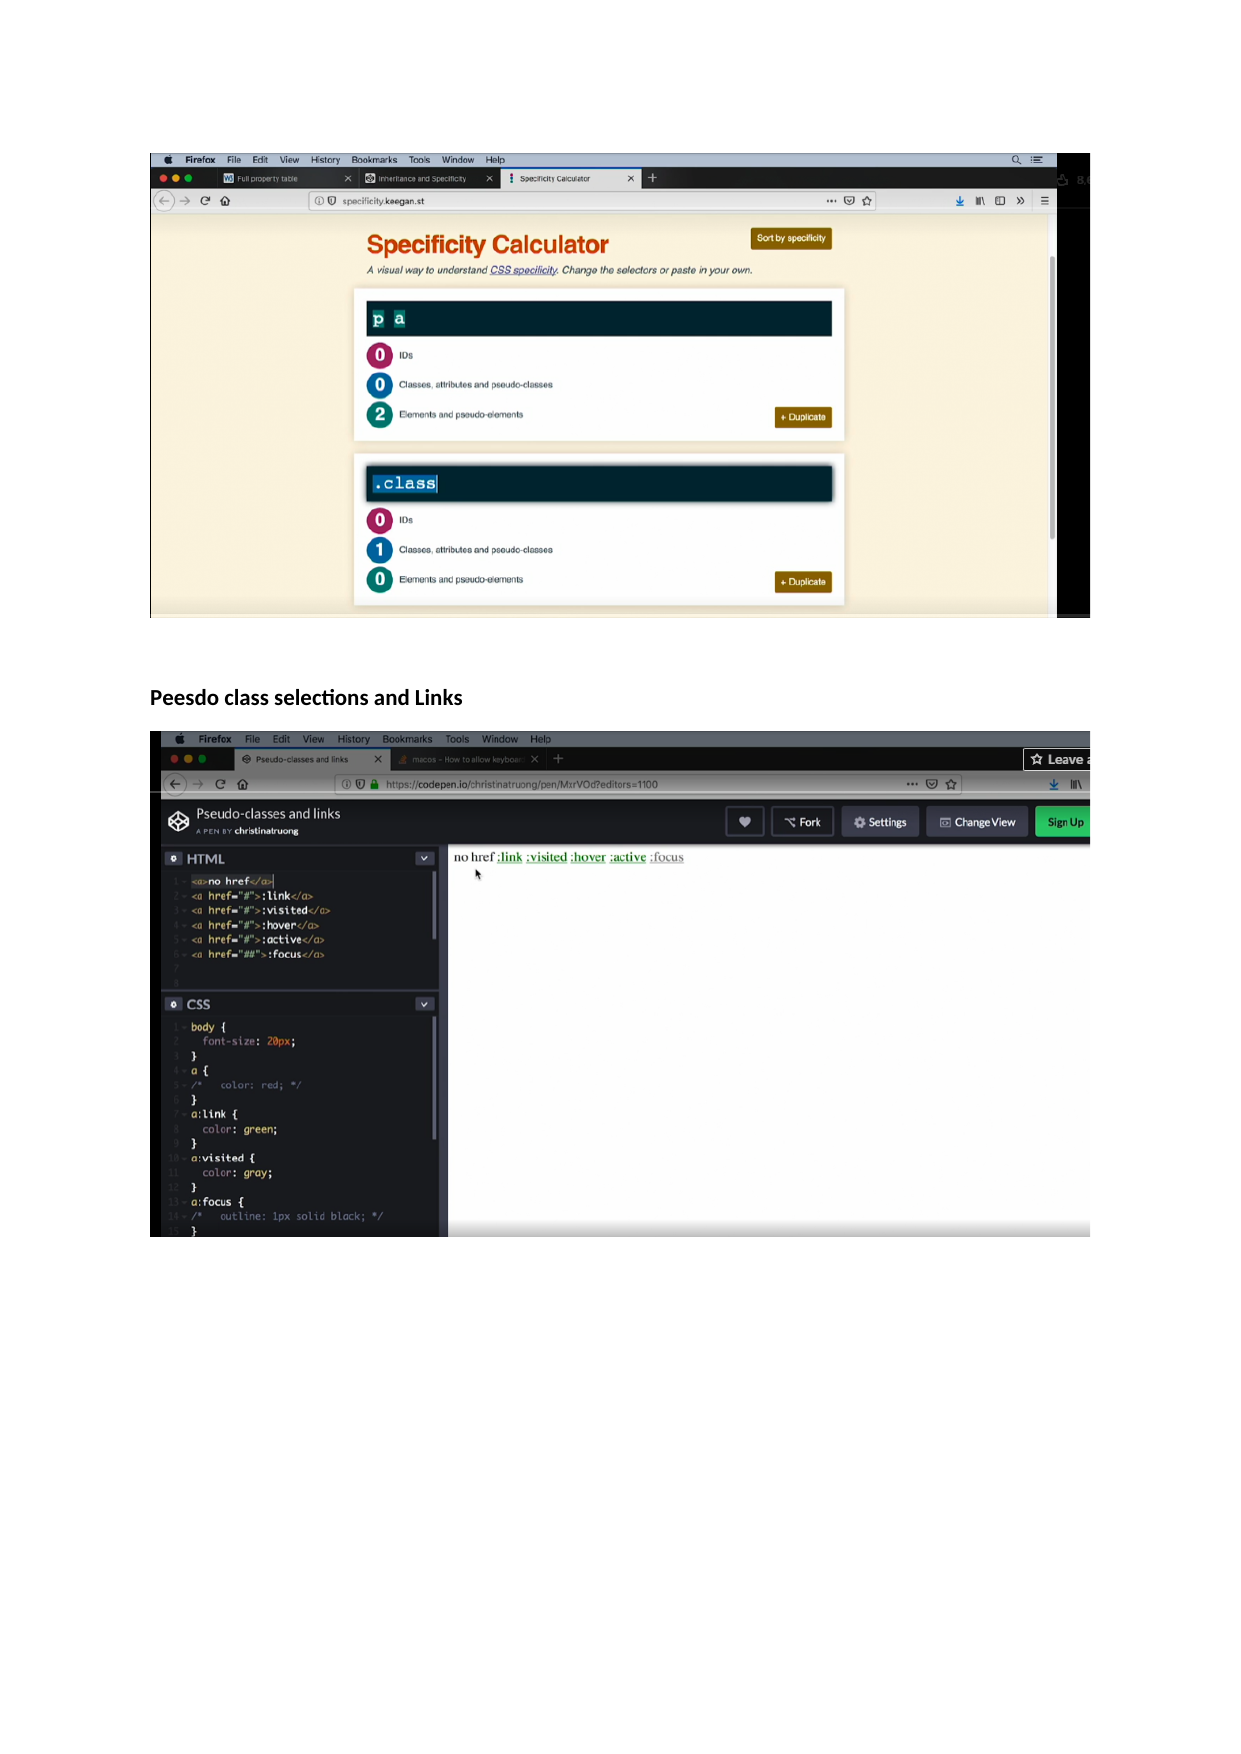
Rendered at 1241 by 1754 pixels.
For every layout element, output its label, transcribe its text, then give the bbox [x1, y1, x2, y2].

text Peesdo class selections and Links [150, 683, 1090, 711]
